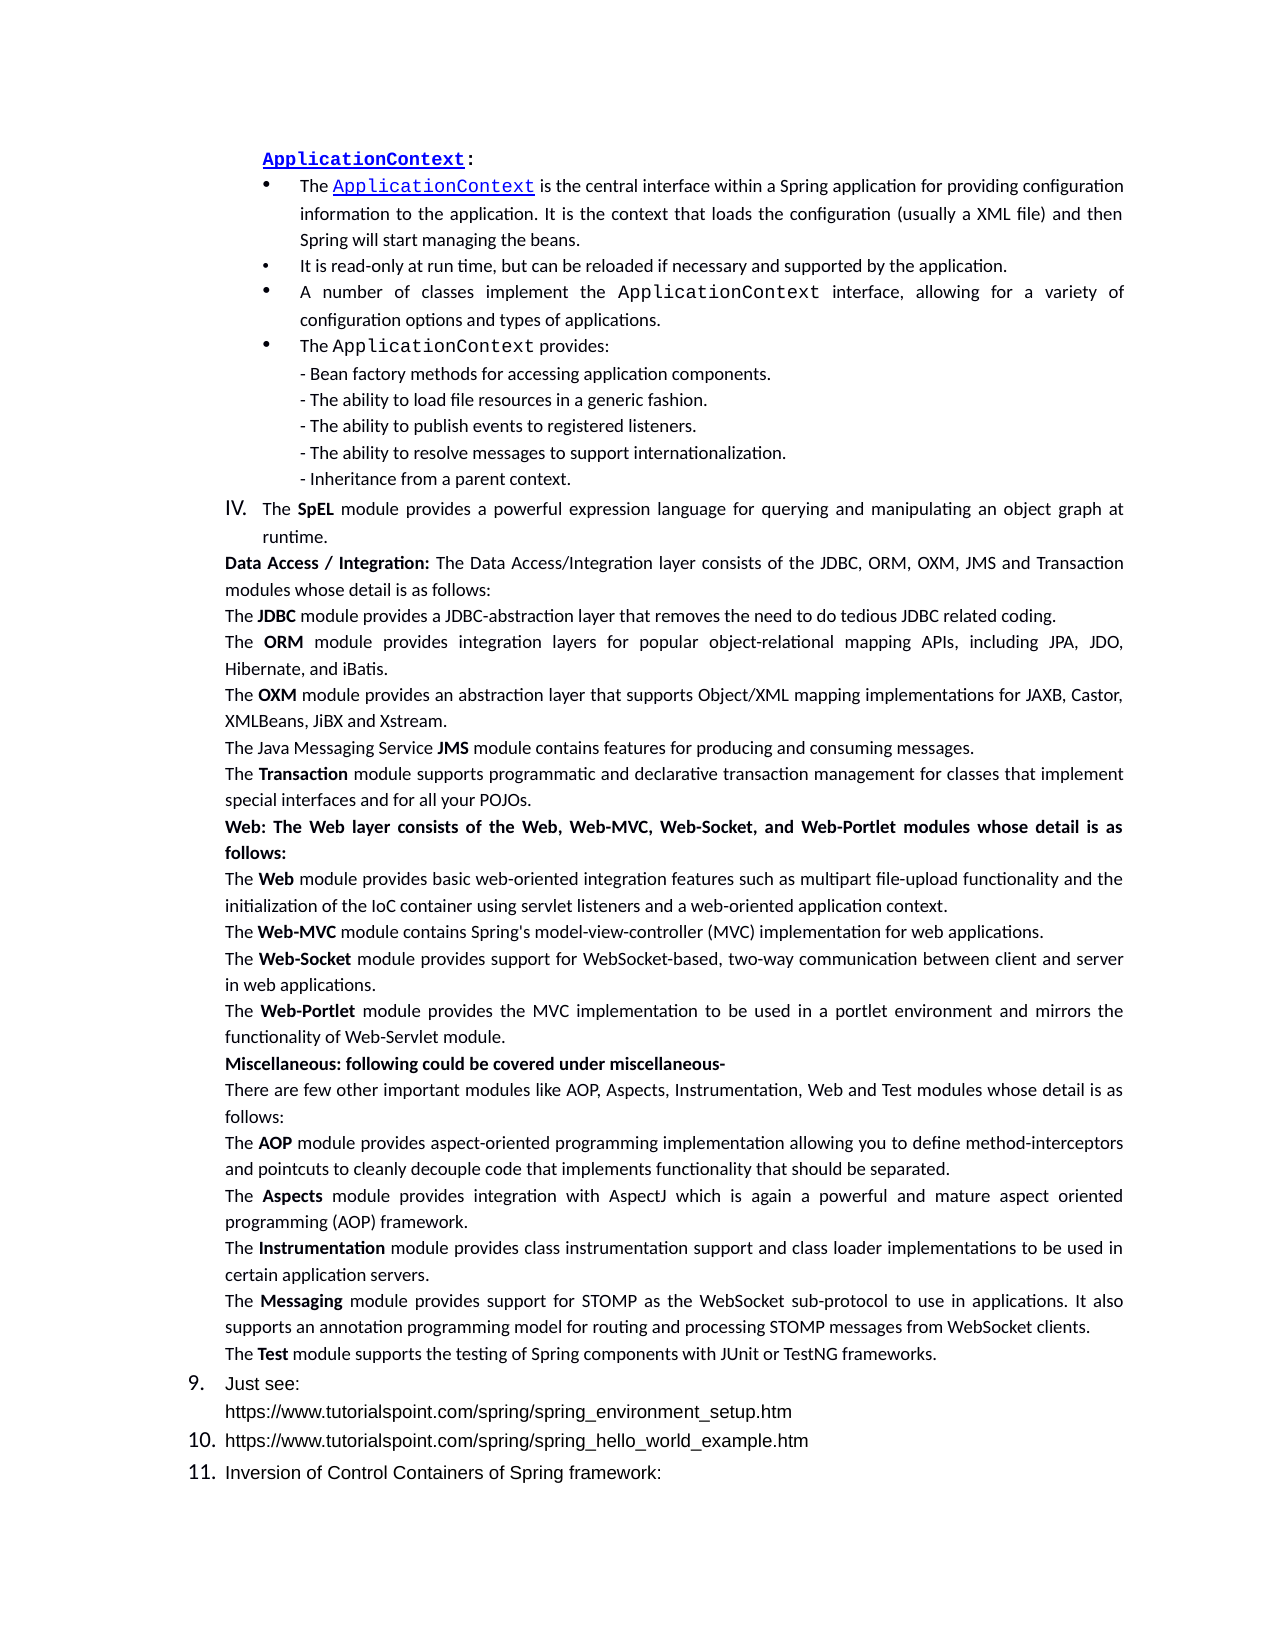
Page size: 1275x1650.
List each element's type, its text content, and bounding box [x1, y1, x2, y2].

list The ApplicationContext provides: [262, 334, 1125, 358]
list The ORM module provides integration layers for popular object-relational mapping APIs, including JPA, JDO, Hibernate, and iBatis. [225, 630, 1125, 680]
list The OXM module provides an abstraction layer that supports Object/XML mapping implementations for JAXB, Castor, XMLBeans, JiBX and Xstream. [225, 683, 1125, 732]
list Data Access / Integration: The Data Access/Integration layer consists of the JDBC, ORM, OXM, JMS and Transaction modules whose detail is as follows: [225, 551, 1125, 601]
list It is read-only at run time, but can be reloaded if necessary and supported by the application. [262, 254, 1125, 277]
list - The ability to resolve messages to support internationalization. [262, 441, 1125, 464]
list - The ability to load file resources in a generic fashion. [262, 388, 1125, 411]
list The AOP module provides aspect-oriented programming implementation allowing you to define method-interceptors and pointcuts to cleanly decouple code that implements functionality that should be separated. [225, 1131, 1125, 1180]
list The Test module supports the testing of Spring components with JUnit or TestNG frameworks. [225, 1342, 1125, 1365]
list The JDBC module provides a JDBC-abstraction layer that removes the need to do tedious JDBC related coding. [225, 604, 1125, 627]
list The Messaging module provides support for STOMP as the WebSocket sub-protocol to use in applications. It also supports an annotation programming model for routing and processing STOMP messages from WebSocket clients. [225, 1289, 1125, 1338]
list https://www.tutorialspoint.com/spring/spring_environment_setup.htm [187, 1401, 1125, 1422]
list Just see: [187, 1368, 1125, 1396]
list - Bean factory methods for accessing application components. [262, 362, 1125, 385]
list Web: The Web layer consists of the Web, Web-MVC, Web-Socket, and Web-Portlet modules whose detail is as follows: [225, 815, 1125, 864]
list The Aspects module provides integration with AspectJ which is again a powerful and mature aspect oriented programming (AOP) framework. [225, 1184, 1125, 1233]
list The Java Messaging Service JMS module contains features for producing and consuming messages. [225, 736, 1125, 759]
list There are few other important modules like AOP, Aspects, Instrumentation, Web and Test modules whose detail is as follows: [225, 1078, 1125, 1128]
list The Transaction module supports programmatic and declarative transaction management for classes that implement special interfaces and for all your POJOs. [225, 762, 1125, 811]
list A number of classes implement the ApplicationContext interface, allowing for a variety of configuration options and types of applications. [262, 281, 1125, 331]
list The SpEL module provides a powerful expression language for querying and manipulating an object graph at runtime. [225, 493, 1125, 548]
list The Web-Socket module provides support for WebSocket-based, two-way communication between client and server in web applications. [225, 947, 1125, 996]
list The Web module provides basic web-oriented integration features such as multipart file-upload functionality and the initialization of the IoC container using servlet listeners and a web-oriented application context. [225, 868, 1125, 917]
list https://www.tutorialspoint.com/spring/spring_hello_world_example.htm [187, 1425, 1125, 1453]
list The Instrumentation module provides class instrumentation support and class loader implementations to be used in certain application servers. [225, 1237, 1125, 1286]
list - Inheritance from a parent context. [262, 467, 1125, 490]
list - The ability to publish events to registered listeners. [262, 414, 1125, 437]
list The Web-Portlet module provides the MVC implementation to be used in a portlet environment and mirrors the functionality of Web-Servlet module. [225, 999, 1125, 1049]
list The ApplicationContext is the central interface within a Spring application for providing configuration information to the application. It is the context that loads the configuration (usually a XML file) and then Spring will start managing the beans. [262, 174, 1125, 251]
list The Web-MVC module contains Spring's model-view-controller (MVC) implementation for web applications. [225, 920, 1125, 943]
list Miscellaneous: following could be covered under miscellaneous- [225, 1052, 1125, 1075]
list ApplicationContext: [225, 150, 1125, 171]
list Inversion of Control Containers of Spring framework: [187, 1457, 1125, 1486]
